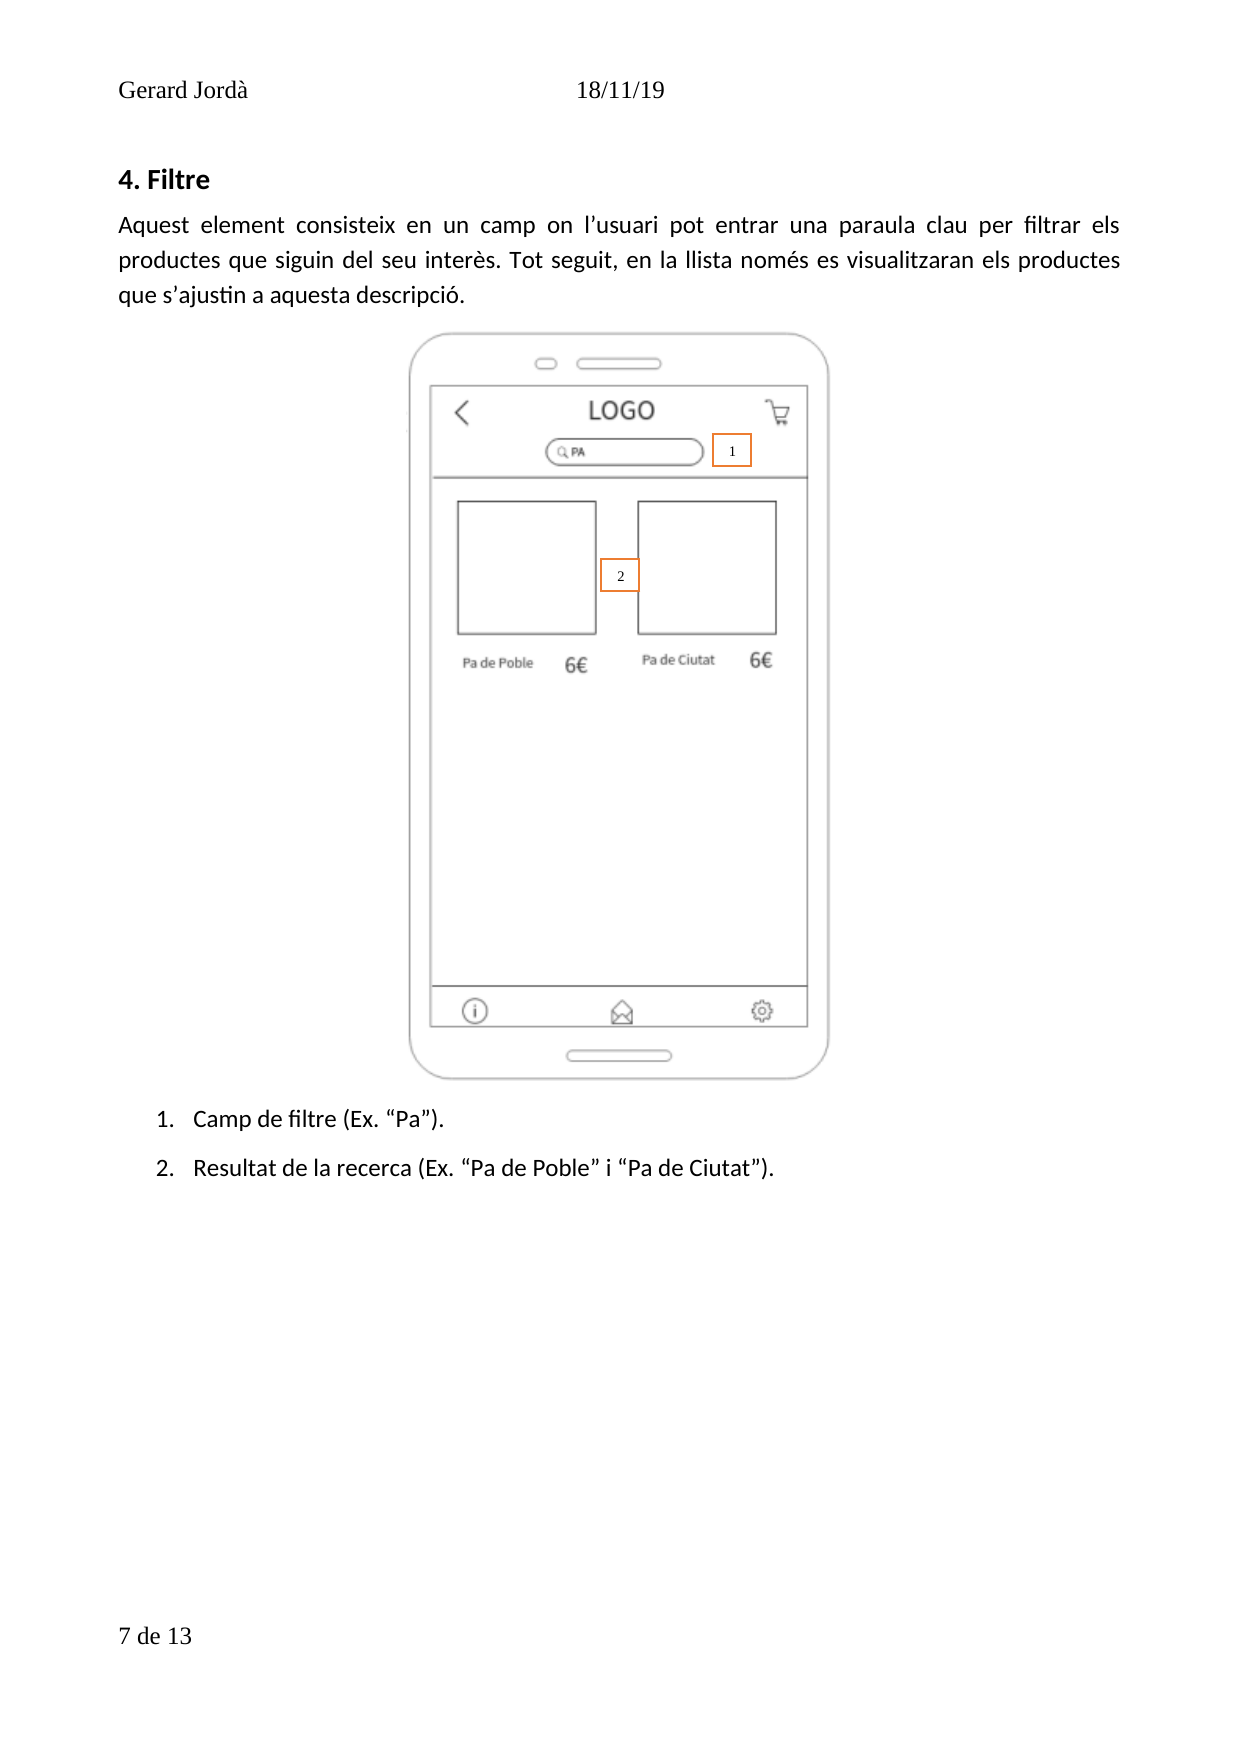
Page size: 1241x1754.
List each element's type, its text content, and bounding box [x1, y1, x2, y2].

subtitle 4. Filtre [118, 161, 1122, 197]
list Camp de filtre (Ex. “Pa”). [156, 1103, 1122, 1133]
text 2 [617, 568, 623, 582]
text Aquest element consisteix en un camp on l’usuari pot entrar una paraula clau per filtrar els productes que siguin del seu interès. Tot seguit, en la llista només es visualitzaran els productes que s’ajustin a aquesta descripció. [118, 209, 1122, 310]
text 1 [729, 443, 735, 457]
list Resultat de la recerca (Ex. “Pa de Poble” i “Pa de Ciutat”). [156, 1152, 1122, 1183]
